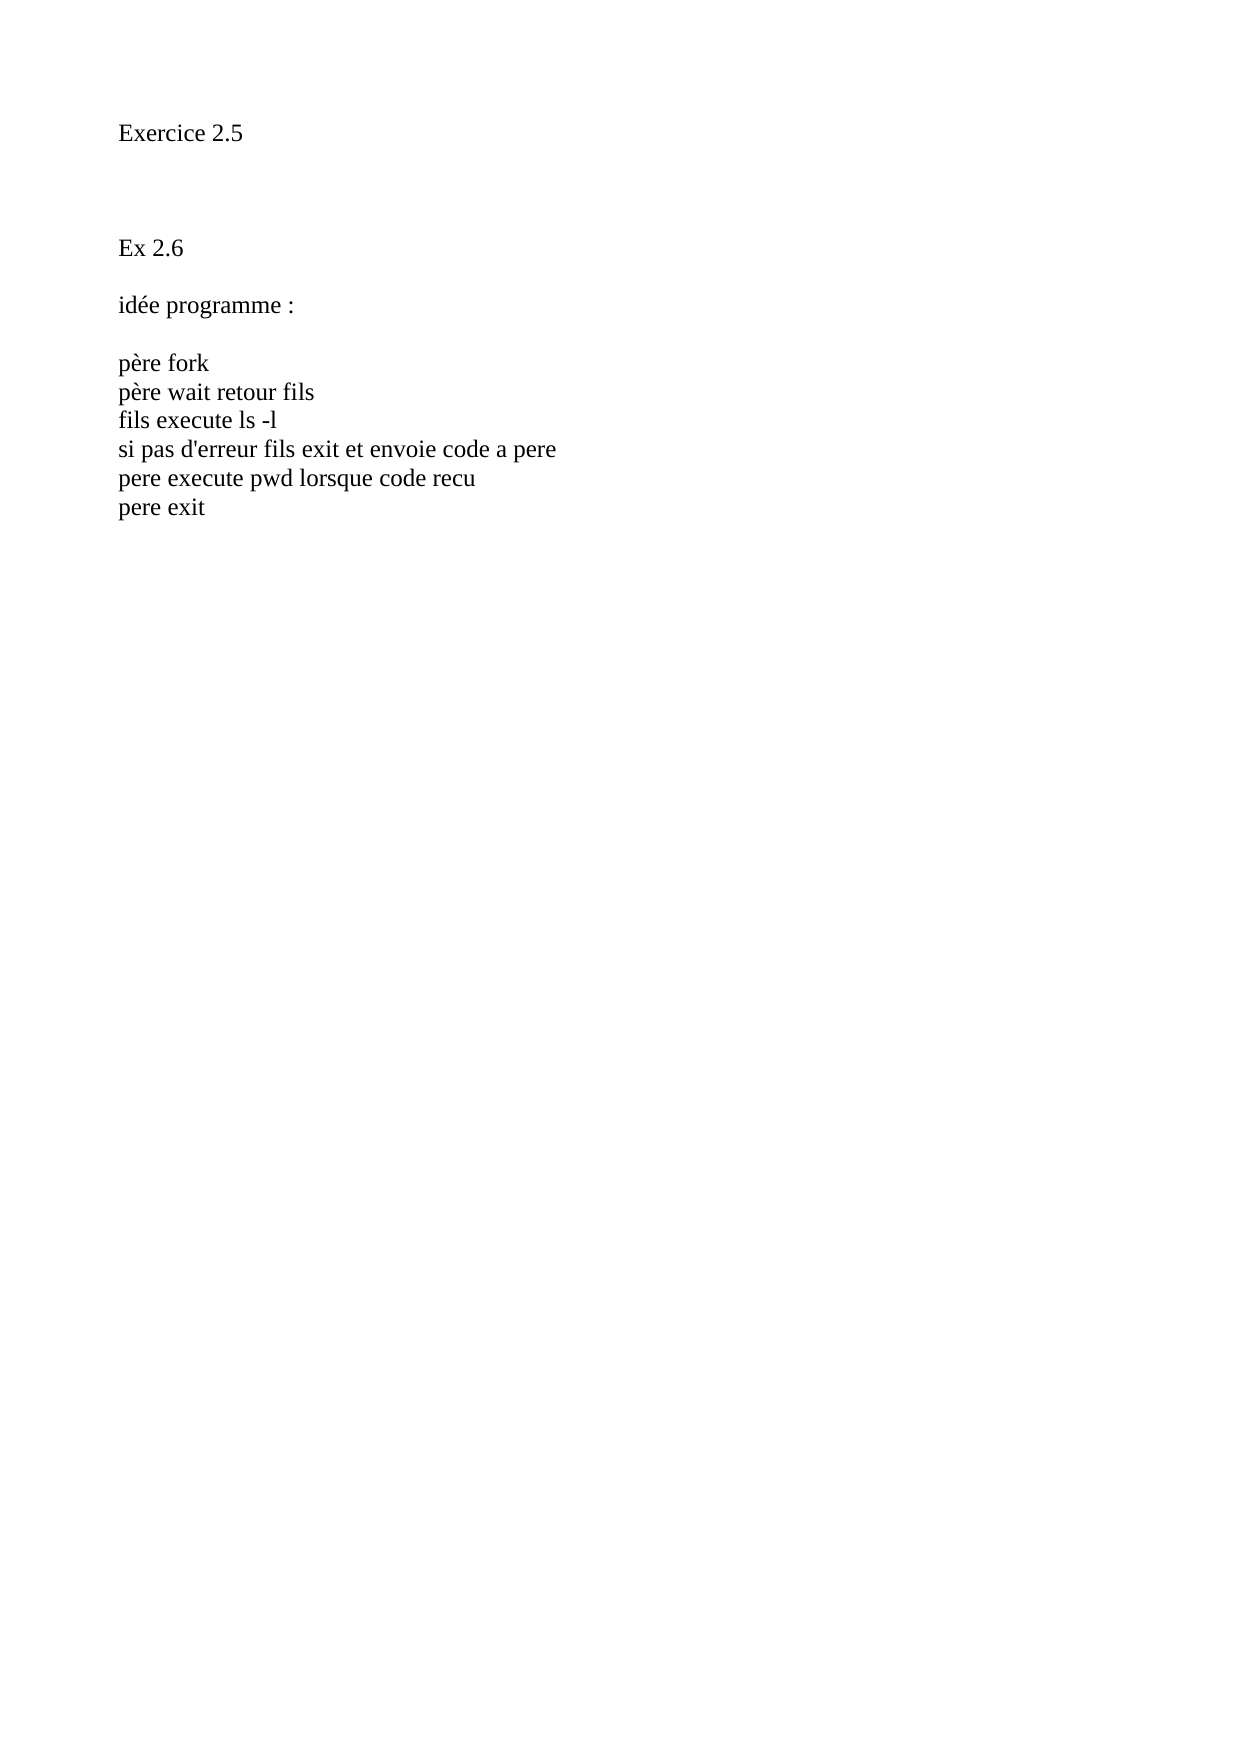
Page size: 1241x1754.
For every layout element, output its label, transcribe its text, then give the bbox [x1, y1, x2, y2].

text fils execute ls -l [118, 406, 1122, 434]
text si pas d'erreur fils exit et envoie code a pere [118, 434, 1122, 463]
text pere execute pwd lorsque code recu [118, 463, 1122, 492]
text père fork [118, 348, 1122, 377]
text Ex 2.6 [118, 233, 1122, 262]
text pere exit [118, 492, 1122, 521]
text père wait retour fils [118, 377, 1122, 406]
text Exercice 2.5 [118, 118, 1122, 147]
text idée programme : [118, 291, 1122, 319]
